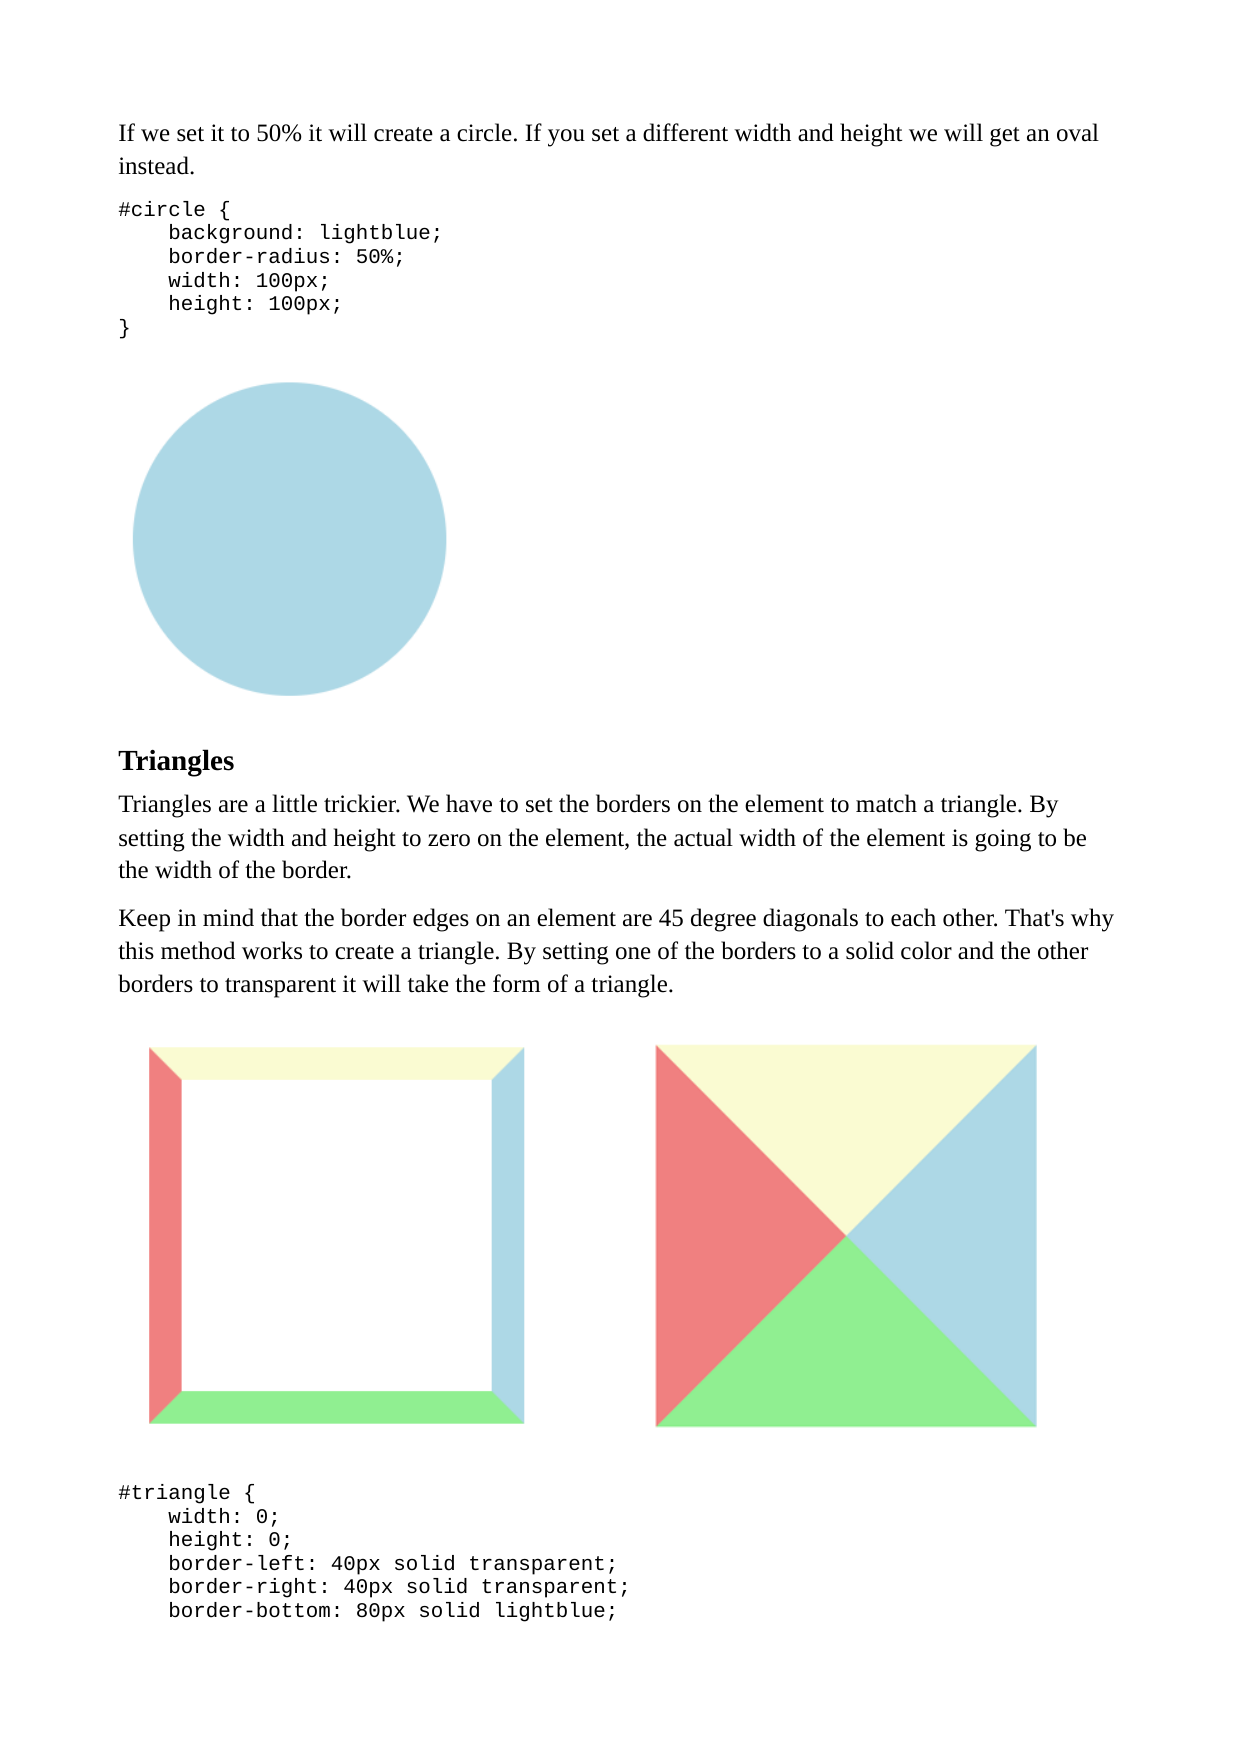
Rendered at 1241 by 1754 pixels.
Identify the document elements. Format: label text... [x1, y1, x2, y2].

text height: 100px; [118, 293, 1122, 317]
text Keep in mind that the border edges on an element are 45 degree diagonals to each other. That's why this method works to create a triangle. By setting one of the borders to a solid color and the other borders to transparent it will take the form of a triangle. [118, 903, 1122, 998]
text #triangle { [118, 1482, 1122, 1506]
text width: 100px; [118, 270, 1122, 293]
text If we set it to 50% it will create a circle. If you set a different width and height we will get an oval instead. [118, 118, 1122, 180]
text Triangles are a little trickier. We have to set the borders on the element to match a triangle. By setting the width and height to zero on the element, the actual width of the element is going to be the width of the border. [118, 789, 1122, 884]
picture [118, 1016, 1072, 1464]
text width: 0; [118, 1506, 1122, 1529]
text } [118, 317, 1122, 341]
text background: lightblue; [118, 222, 1122, 246]
text border-right: 40px solid transparent; [118, 1577, 1122, 1600]
picture [118, 370, 464, 711]
text border-bottom: 80px solid lightblue; [118, 1600, 1122, 1624]
text border-radius: 50%; [118, 246, 1122, 270]
text border-left: 40px solid transparent; [118, 1553, 1122, 1577]
text height: 0; [118, 1529, 1122, 1553]
subtitle Triangles [118, 743, 1122, 777]
text #circle { [118, 199, 1122, 222]
